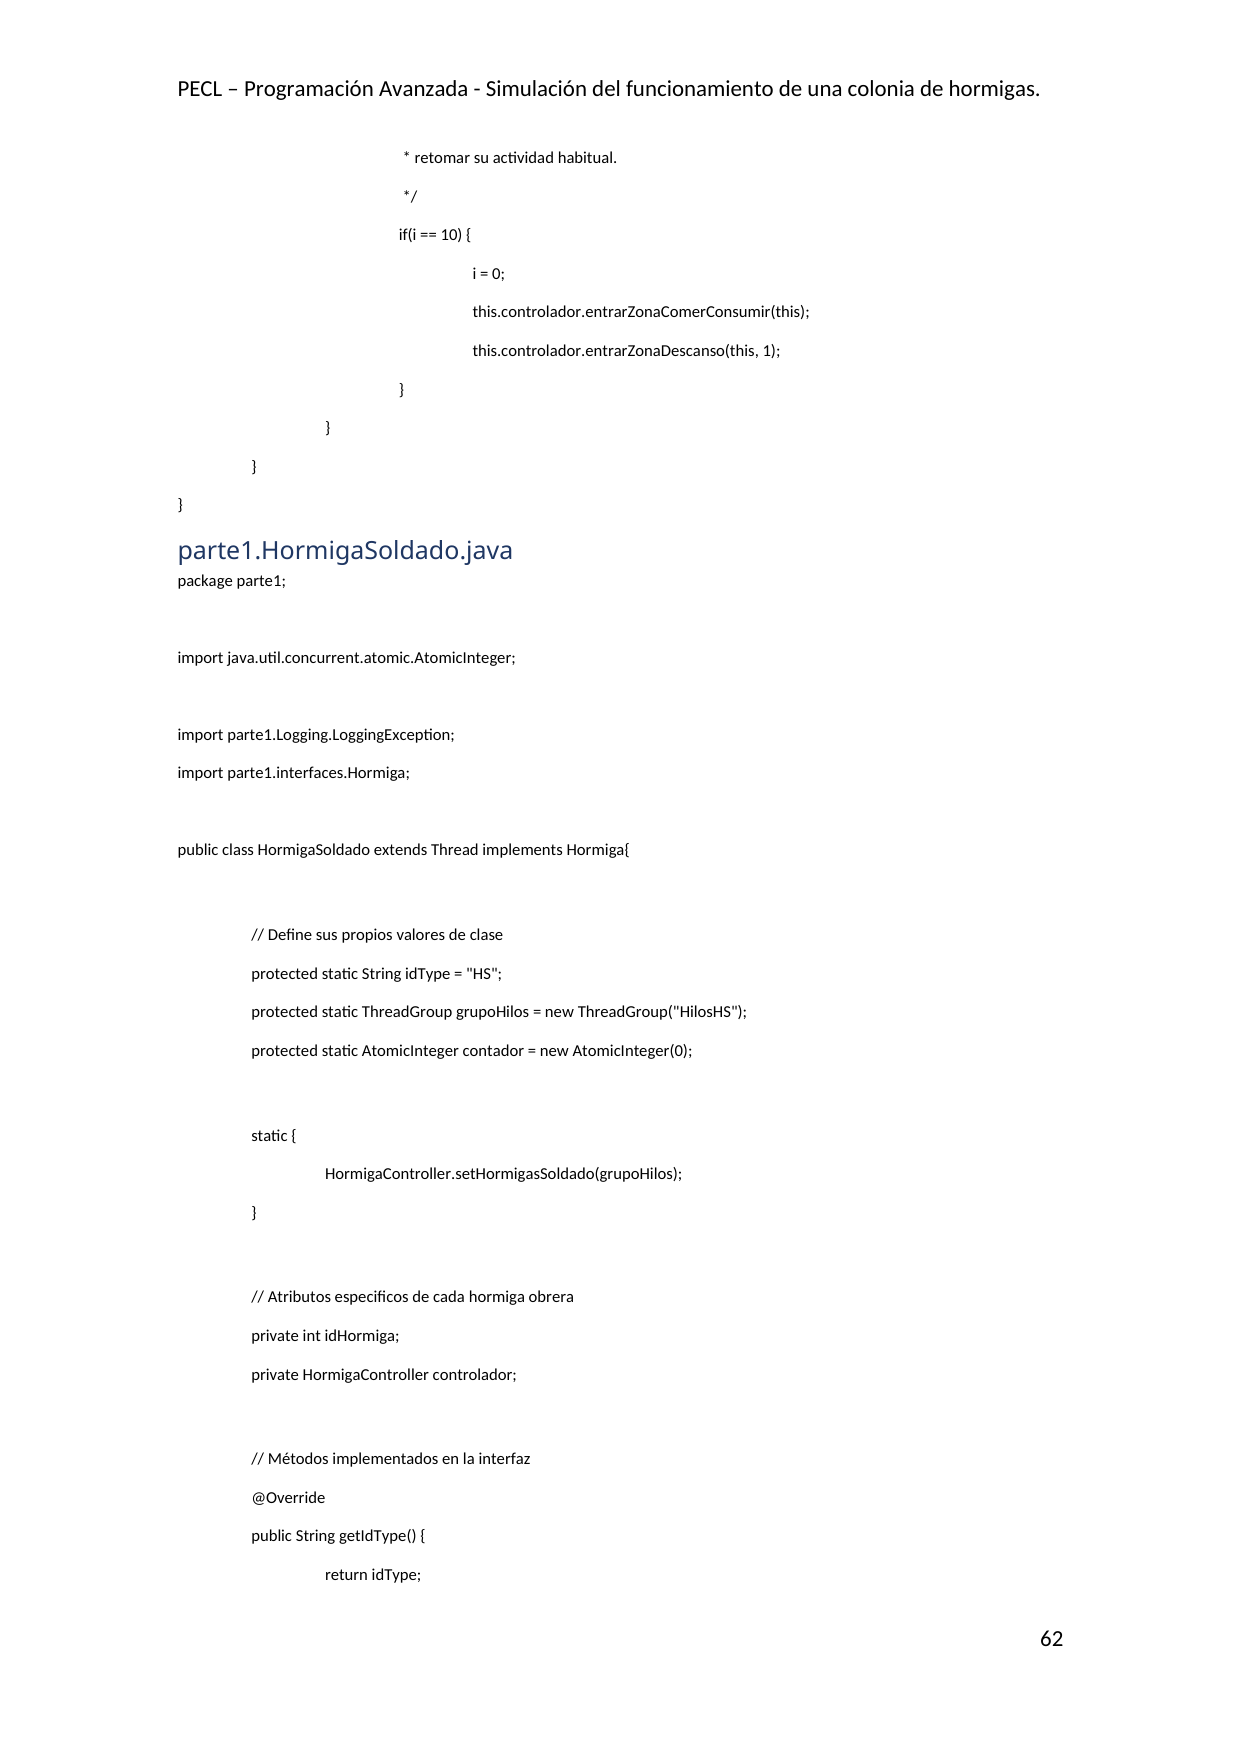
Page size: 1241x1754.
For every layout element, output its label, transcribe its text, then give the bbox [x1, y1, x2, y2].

text return idType; [177, 1564, 1063, 1584]
text * retomar su actividad habitual. [177, 148, 1063, 168]
text */ [177, 186, 1063, 206]
subtitle parte1.HormigaSoldado.java [177, 533, 1063, 567]
text private int idHormiga; [177, 1325, 1063, 1346]
text HormigaController.setHormigasSoldado(grupoHilos); [177, 1163, 1063, 1184]
text protected static String idType = "HS"; [177, 963, 1063, 983]
text private HormigaController controlador; [177, 1364, 1063, 1384]
text public class HormigaSoldado extends Thread implements Hormiga{ [177, 839, 1063, 860]
text // Métodos implementados en la interfaz [177, 1448, 1063, 1469]
text import java.util.concurrent.atomic.AtomicInteger; [177, 647, 1063, 667]
text } [177, 1202, 1063, 1222]
text // Atributos especificos de cada hormiga obrera [177, 1287, 1063, 1307]
text i = 0; [177, 263, 1063, 283]
text } [177, 379, 1063, 399]
text } [177, 456, 1063, 476]
text } [177, 494, 1063, 515]
text this.controlador.entrarZonaComerConsumir(this); [177, 302, 1063, 322]
text public String getIdType() { [177, 1526, 1063, 1546]
text protected static AtomicInteger contador = new AtomicInteger(0); [177, 1040, 1063, 1060]
text static { [177, 1125, 1063, 1145]
text import parte1.interfaces.Hormiga; [177, 762, 1063, 783]
text package parte1; [177, 570, 1063, 590]
text import parte1.Logging.LoggingException; [177, 724, 1063, 744]
text @Override [177, 1487, 1063, 1507]
text } [177, 417, 1063, 438]
text this.controlador.entrarZonaDescanso(this, 1); [177, 340, 1063, 361]
text // Define sus propios valores de clase [177, 924, 1063, 945]
text protected static ThreadGroup grupoHilos = new ThreadGroup("HilosHS"); [177, 1001, 1063, 1022]
text if(i == 10) { [177, 225, 1063, 245]
